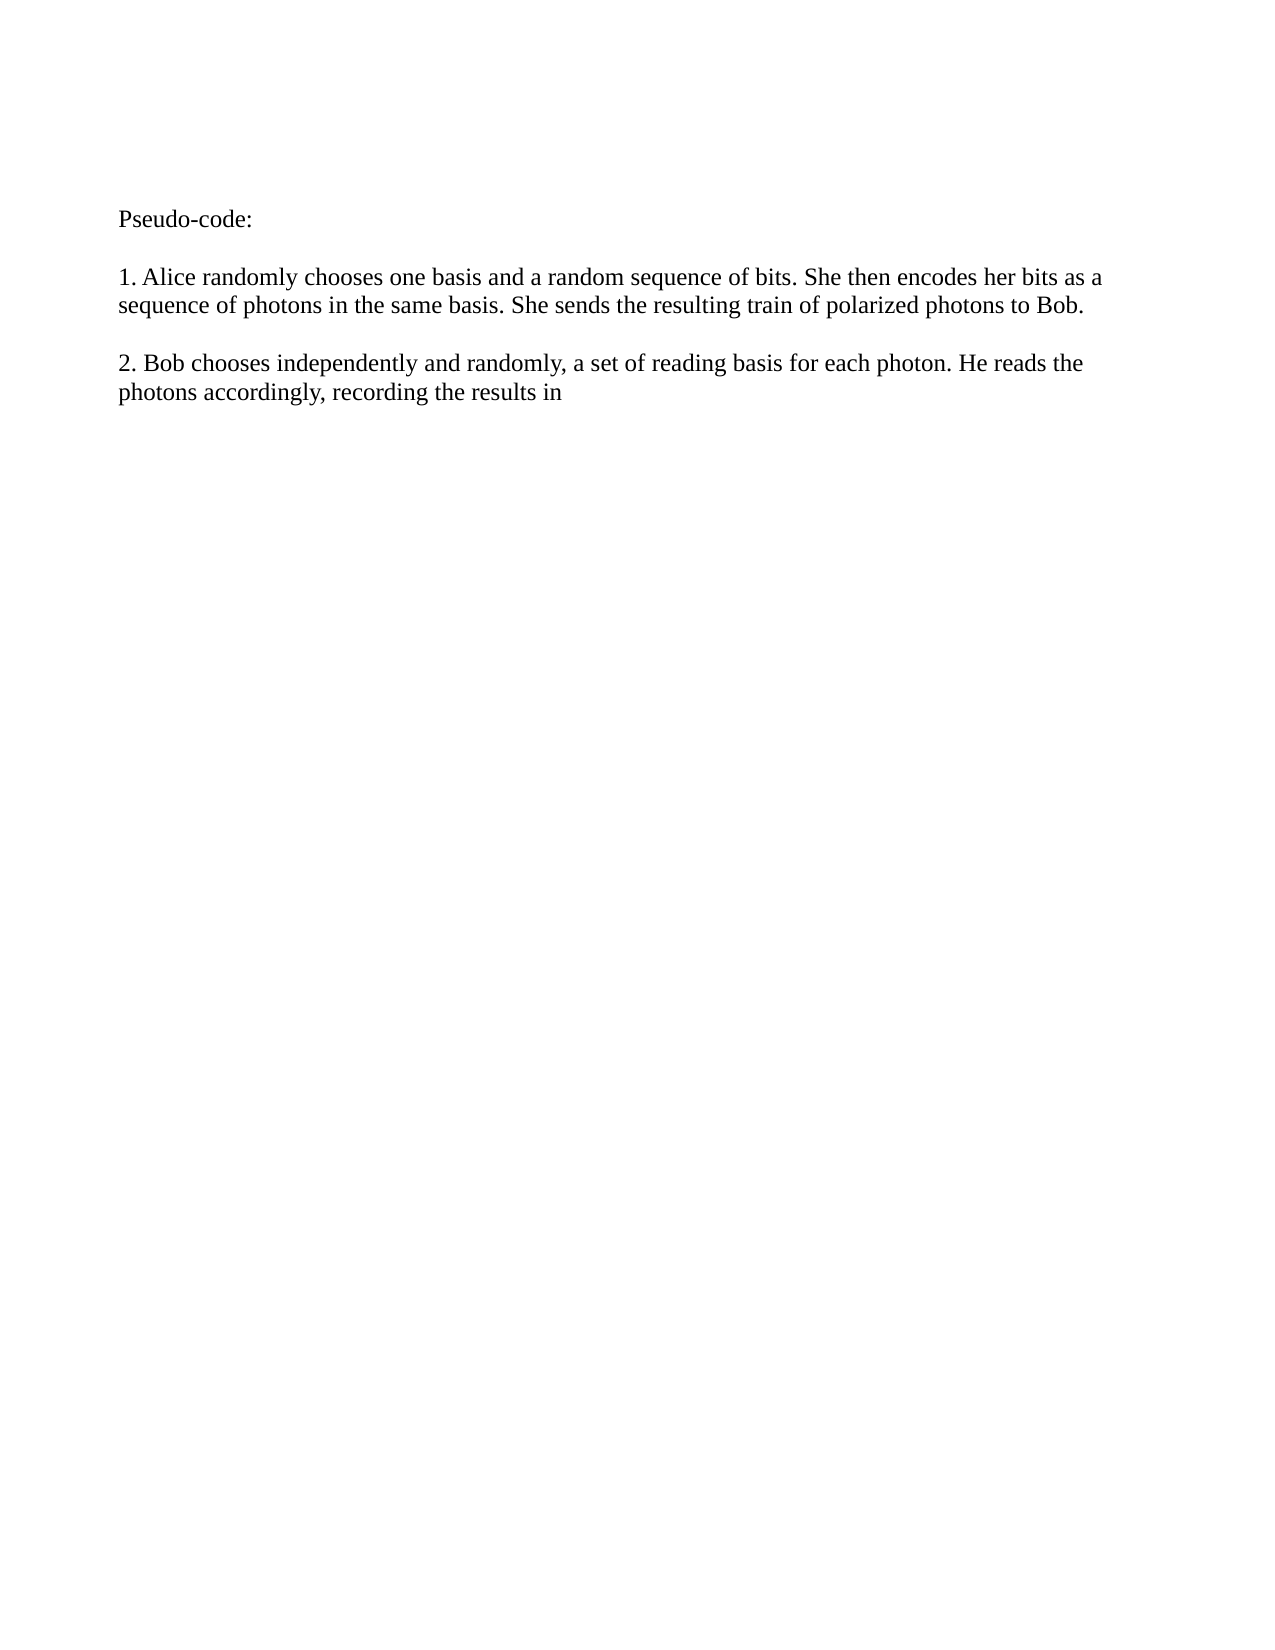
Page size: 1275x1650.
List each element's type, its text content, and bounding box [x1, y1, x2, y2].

text 2. Bob chooses independently and randomly, a set of reading basis for each photon. He reads the photons accordingly, recording the results in [118, 348, 1157, 406]
text Pseudo-code: [118, 204, 1157, 233]
text 1. Alice randomly chooses one basis and a random sequence of bits. She then encodes her bits as a sequence of photons in the same basis. She sends the resulting train of polarized photons to Bob. [118, 262, 1157, 319]
